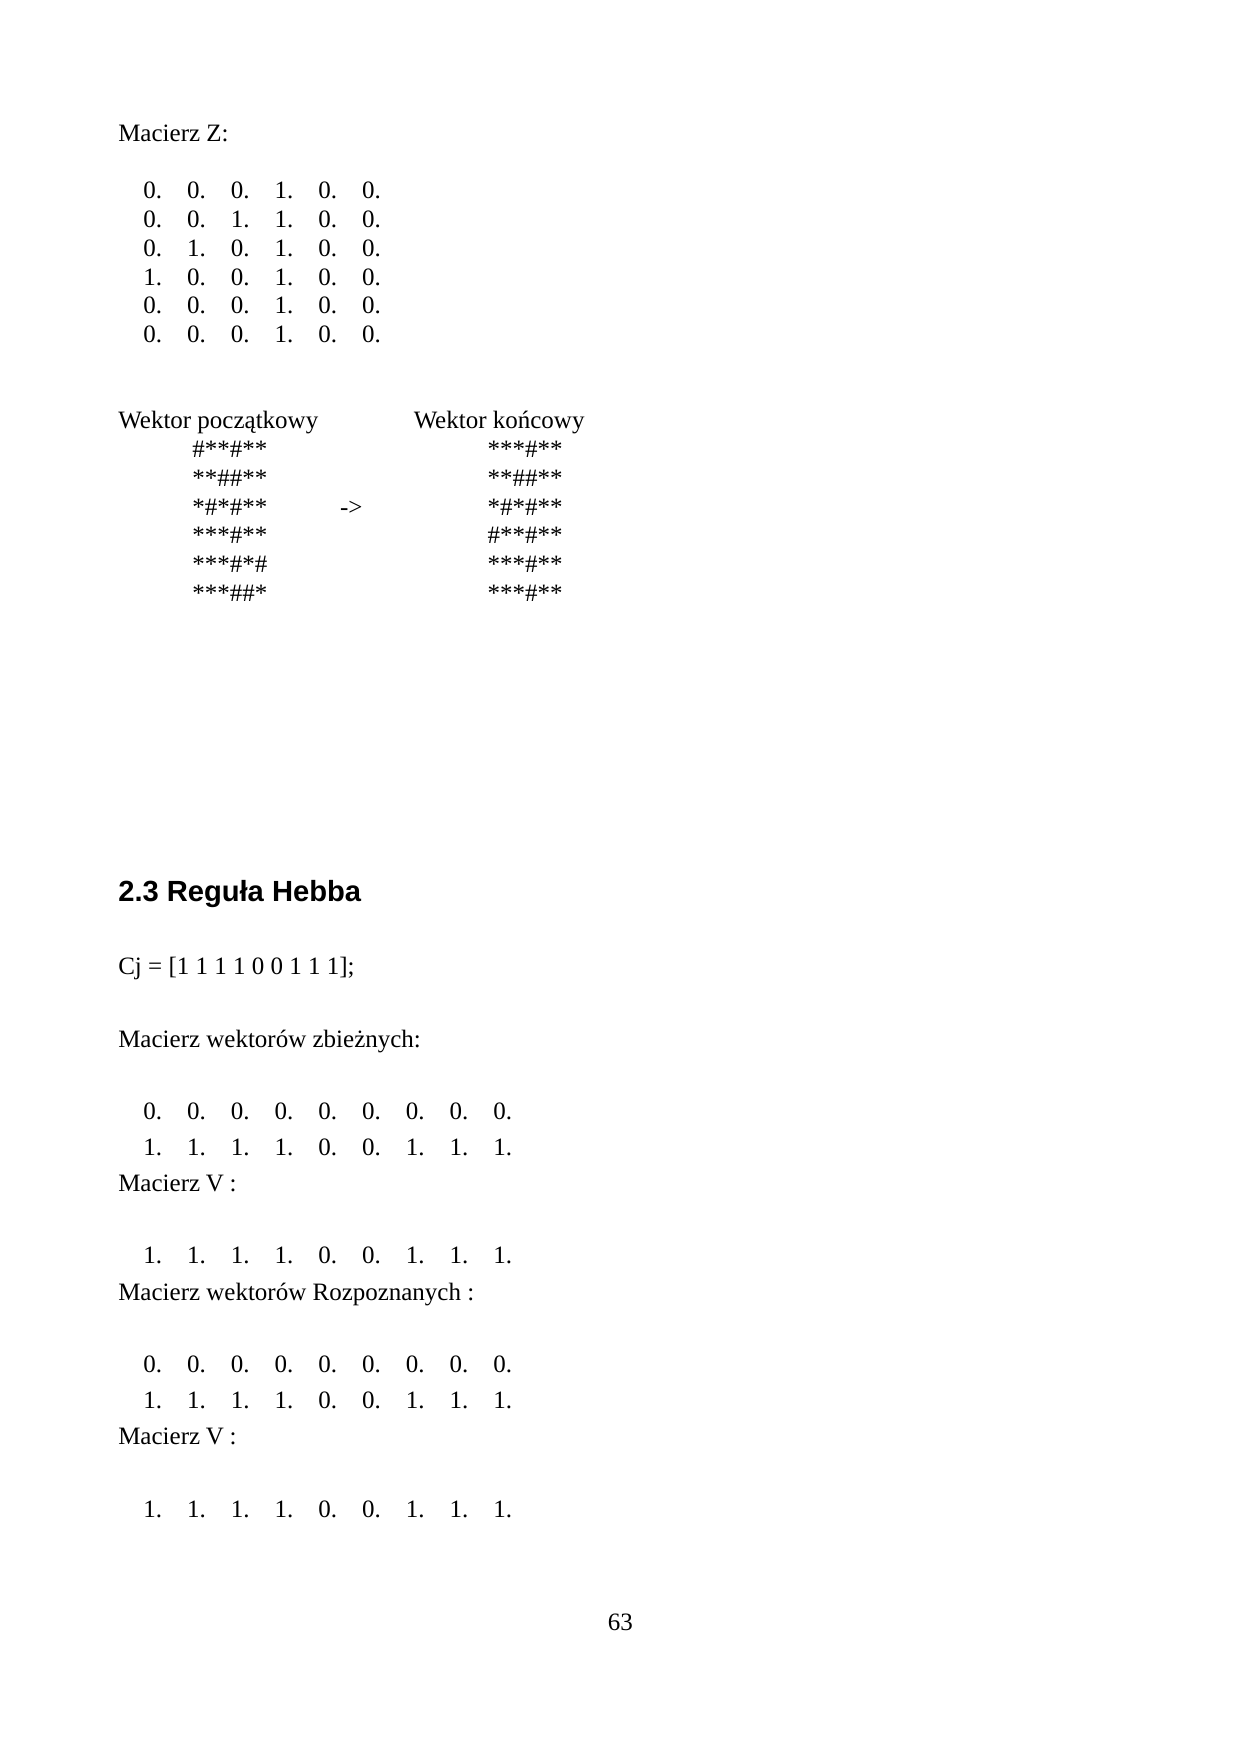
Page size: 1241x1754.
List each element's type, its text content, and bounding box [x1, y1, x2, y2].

text Macierz V : [118, 1173, 1122, 1196]
text 0. 0. 0. 1. 0. 0. [118, 176, 1122, 204]
text Macierz wektorów Rozpoznanych : [118, 1281, 1122, 1305]
text ***##* ***#** [118, 578, 1122, 607]
text ***#*# ***#** [118, 549, 1122, 578]
text *#*#** -> *#*#** [118, 492, 1122, 521]
text Wektor początkowy Wektor końcowy [118, 406, 1122, 434]
text Macierz Z: [118, 118, 1122, 147]
text 1. 0. 0. 1. 0. 0. [118, 262, 1122, 291]
text **##** **##** [118, 463, 1122, 492]
text 1. 1. 1. 1. 0. 0. 1. 1. 1. [118, 1137, 1122, 1160]
text 0. 0. 0. 1. 0. 0. [118, 291, 1122, 319]
text Macierz V : [118, 1426, 1122, 1449]
text ***#** #**#** [118, 521, 1122, 549]
text 1. 1. 1. 1. 0. 0. 1. 1. 1. [118, 1390, 1122, 1413]
text Cj = [1 1 1 1 0 0 1 1 1]; [118, 956, 1122, 979]
text Macierz wektorów zbieżnych: [118, 1028, 1122, 1052]
text 1. 1. 1. 1. 0. 0. 1. 1. 1. [118, 1245, 1122, 1269]
text #**#** ***#** [118, 434, 1122, 463]
text 1. 1. 1. 1. 0. 0. 1. 1. 1. [118, 1498, 1122, 1522]
text 0. 0. 1. 1. 0. 0. [118, 204, 1122, 233]
text 0. 1. 0. 1. 0. 0. [118, 233, 1122, 262]
text 0. 0. 0. 1. 0. 0. [118, 319, 1122, 348]
subtitle 2.3 Reguła Hebba [118, 874, 1122, 907]
text 0. 0. 0. 0. 0. 0. 0. 0. 0. [118, 1101, 1122, 1124]
text 0. 0. 0. 0. 0. 0. 0. 0. 0. [118, 1353, 1122, 1377]
